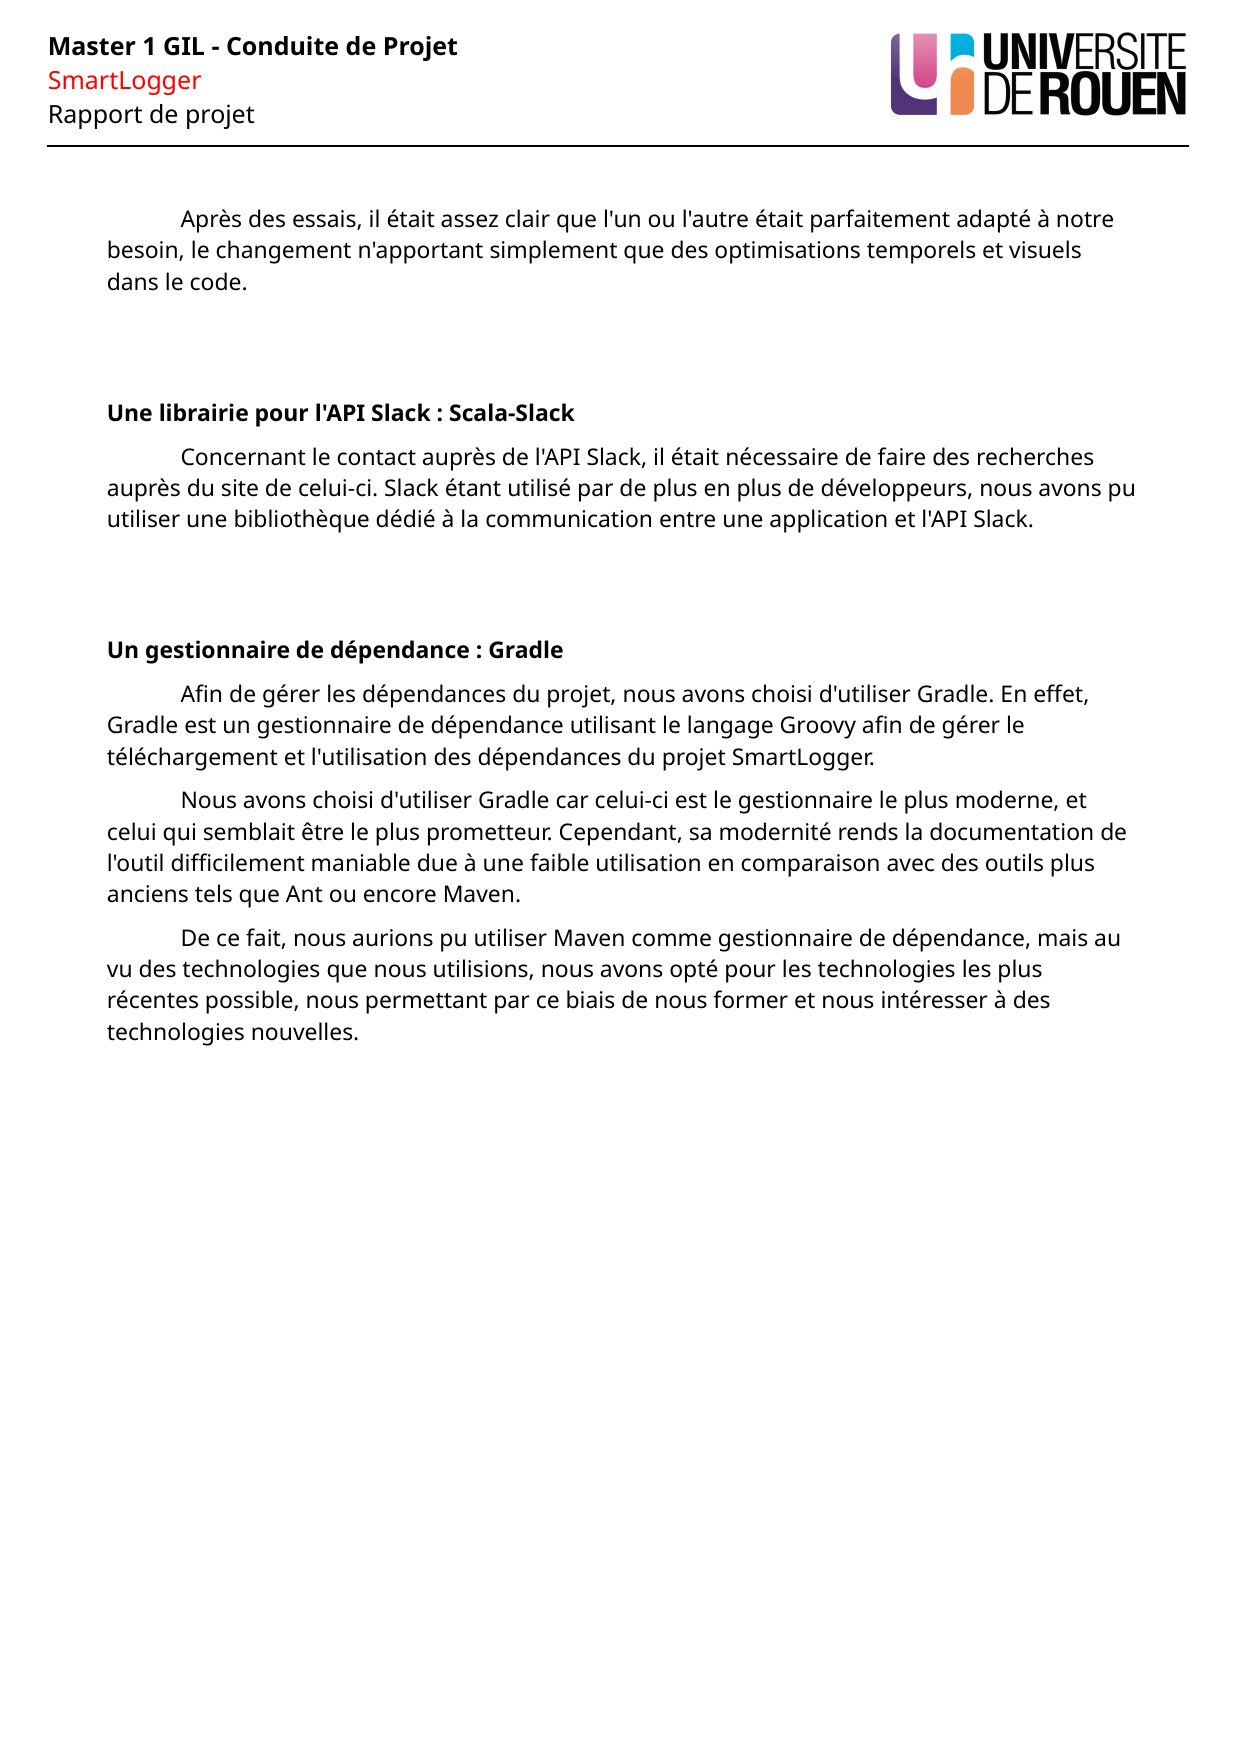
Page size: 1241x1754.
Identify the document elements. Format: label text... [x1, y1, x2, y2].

text Un gestionnaire de dépendance : Gradle [107, 634, 1140, 666]
text Concernant le contact auprès de l'API Slack, il était nécessaire de faire des recherches auprès du site de celui-ci. Slack étant utilisé par de plus en plus de développeurs, nous avons pu utiliser une bibliothèque dédié à la communication entre une application et l'API Slack. [107, 441, 1140, 534]
text Une librairie pour l'API Slack : Scala-Slack [107, 397, 1140, 428]
text Nous avons choisi d'utiliser Gradle car celui-ci est le gestionnaire le plus moderne, et celui qui semblait être le plus prometteur. Cependant, sa modernité rends la documentation de l'outil difficilement maniable due à une faible utilisation en comparaison avec des outils plus anciens tels que Ant ou encore Maven. [107, 784, 1140, 909]
text Après des essais, il était assez clair que l'un ou l'autre était parfaitement adapté à notre besoin, le changement n'apportant simplement que des optimisations temporels et visuels dans le code. [107, 203, 1140, 297]
text Afin de gérer les dépendances du projet, nous avons choisi d'utiliser Gradle. En effet, Gradle est un gestionnaire de dépendance utilisant le langage Groovy afin de gérer le téléchargement et l'utilisation des dépendances du projet SmartLogger. [107, 678, 1140, 772]
picture [889, 32, 1187, 118]
text De ce fait, nous aurions pu utiliser Maven comme gestionnaire de dépendance, mais au vu des technologies que nous utilisions, nous avons opté pour les technologies les plus récentes possible, nous permettant par ce biais de nous former et nous intéresser à des technologies nouvelles. [107, 922, 1140, 1047]
